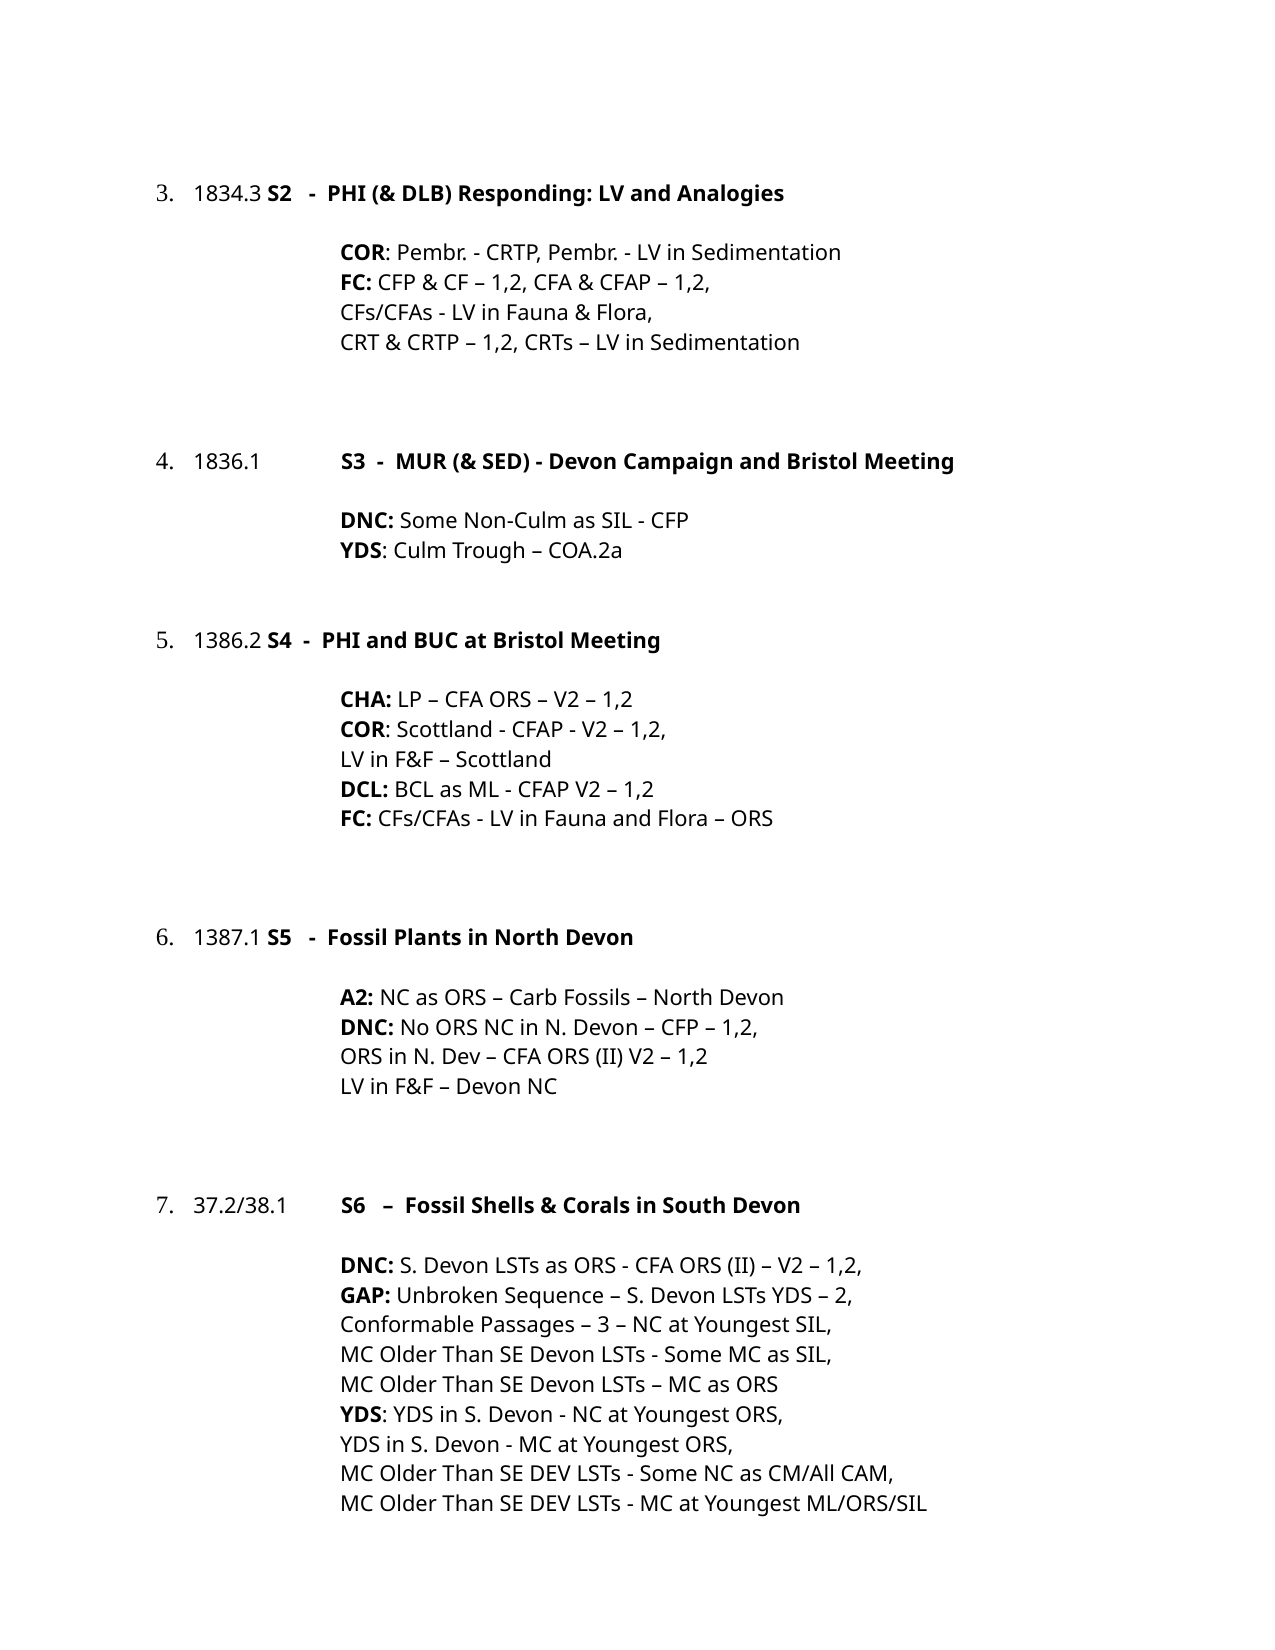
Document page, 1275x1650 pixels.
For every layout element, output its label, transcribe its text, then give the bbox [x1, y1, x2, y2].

text CRT & CRTP – 1,2, CRTs – LV in Sedimentation [118, 327, 1157, 356]
text MC Older Than SE DEV LSTs - MC at Youngest ML/ORS/SIL [118, 1488, 1157, 1518]
text YDS: YDS in S. Devon - NC at Youngest ORS, [118, 1399, 1157, 1429]
list 1387.1 S5 - Fossil Plants in North Devon [156, 922, 1157, 952]
text COR: Scottland - CFAP - V2 – 1,2, [118, 714, 1157, 744]
text Conformable Passages – 3 – NC at Youngest SIL, [118, 1309, 1157, 1339]
text DNC: Some Non-Culm as SIL - CFP [118, 505, 1157, 535]
text DCL: BCL as ML - CFAP V2 – 1,2 [118, 773, 1157, 803]
text A2: NC as ORS – Carb Fossils – North Devon [118, 982, 1157, 1012]
text YDS: Culm Trough – COA.2a [118, 535, 1157, 565]
list 1386.2 S4 - PHI and BUC at Bristol Meeting [156, 624, 1157, 654]
text GAP: Unbroken Sequence – S. Devon LSTs YDS – 2, [118, 1280, 1157, 1309]
text LV in F&F – Scottland [118, 744, 1157, 773]
text FC: CFP & CF – 1,2, CFA & CFAP – 1,2, [118, 267, 1157, 297]
list 37.2/38.1 S6 – Fossil Shells & Corals in South Devon [156, 1190, 1157, 1220]
text YDS in S. Devon - MC at Youngest ORS, [118, 1429, 1157, 1458]
text ORS in N. Dev – CFA ORS (II) V2 – 1,2 [118, 1041, 1157, 1071]
text MC Older Than SE DEV LSTs - Some NC as CM/All CAM, [118, 1458, 1157, 1488]
text DNC: S. Devon LSTs as ORS - CFA ORS (II) – V2 – 1,2, [118, 1250, 1157, 1280]
text LV in F&F – Devon NC [118, 1071, 1157, 1101]
text MC Older Than SE Devon LSTs – MC as ORS [118, 1369, 1157, 1399]
text FC: CFs/CFAs - LV in Fauna and Flora – ORS [118, 803, 1157, 833]
text COR: Pembr. - CRTP, Pembr. - LV in Sedimentation [118, 237, 1157, 267]
text CFs/CFAs - LV in Fauna & Flora, [118, 297, 1157, 327]
list 1836.1 S3 - MUR (& SED) - Devon Campaign and Bristol Meeting [156, 446, 1157, 476]
list 1834.3 S2 - PHI (& DLB) Responding: LV and Analogies [156, 178, 1157, 207]
text MC Older Than SE Devon LSTs - Some MC as SIL, [118, 1339, 1157, 1369]
text DNC: No ORS NC in N. Devon – CFP – 1,2, [118, 1012, 1157, 1041]
text CHA: LP – CFA ORS – V2 – 1,2 [118, 684, 1157, 714]
